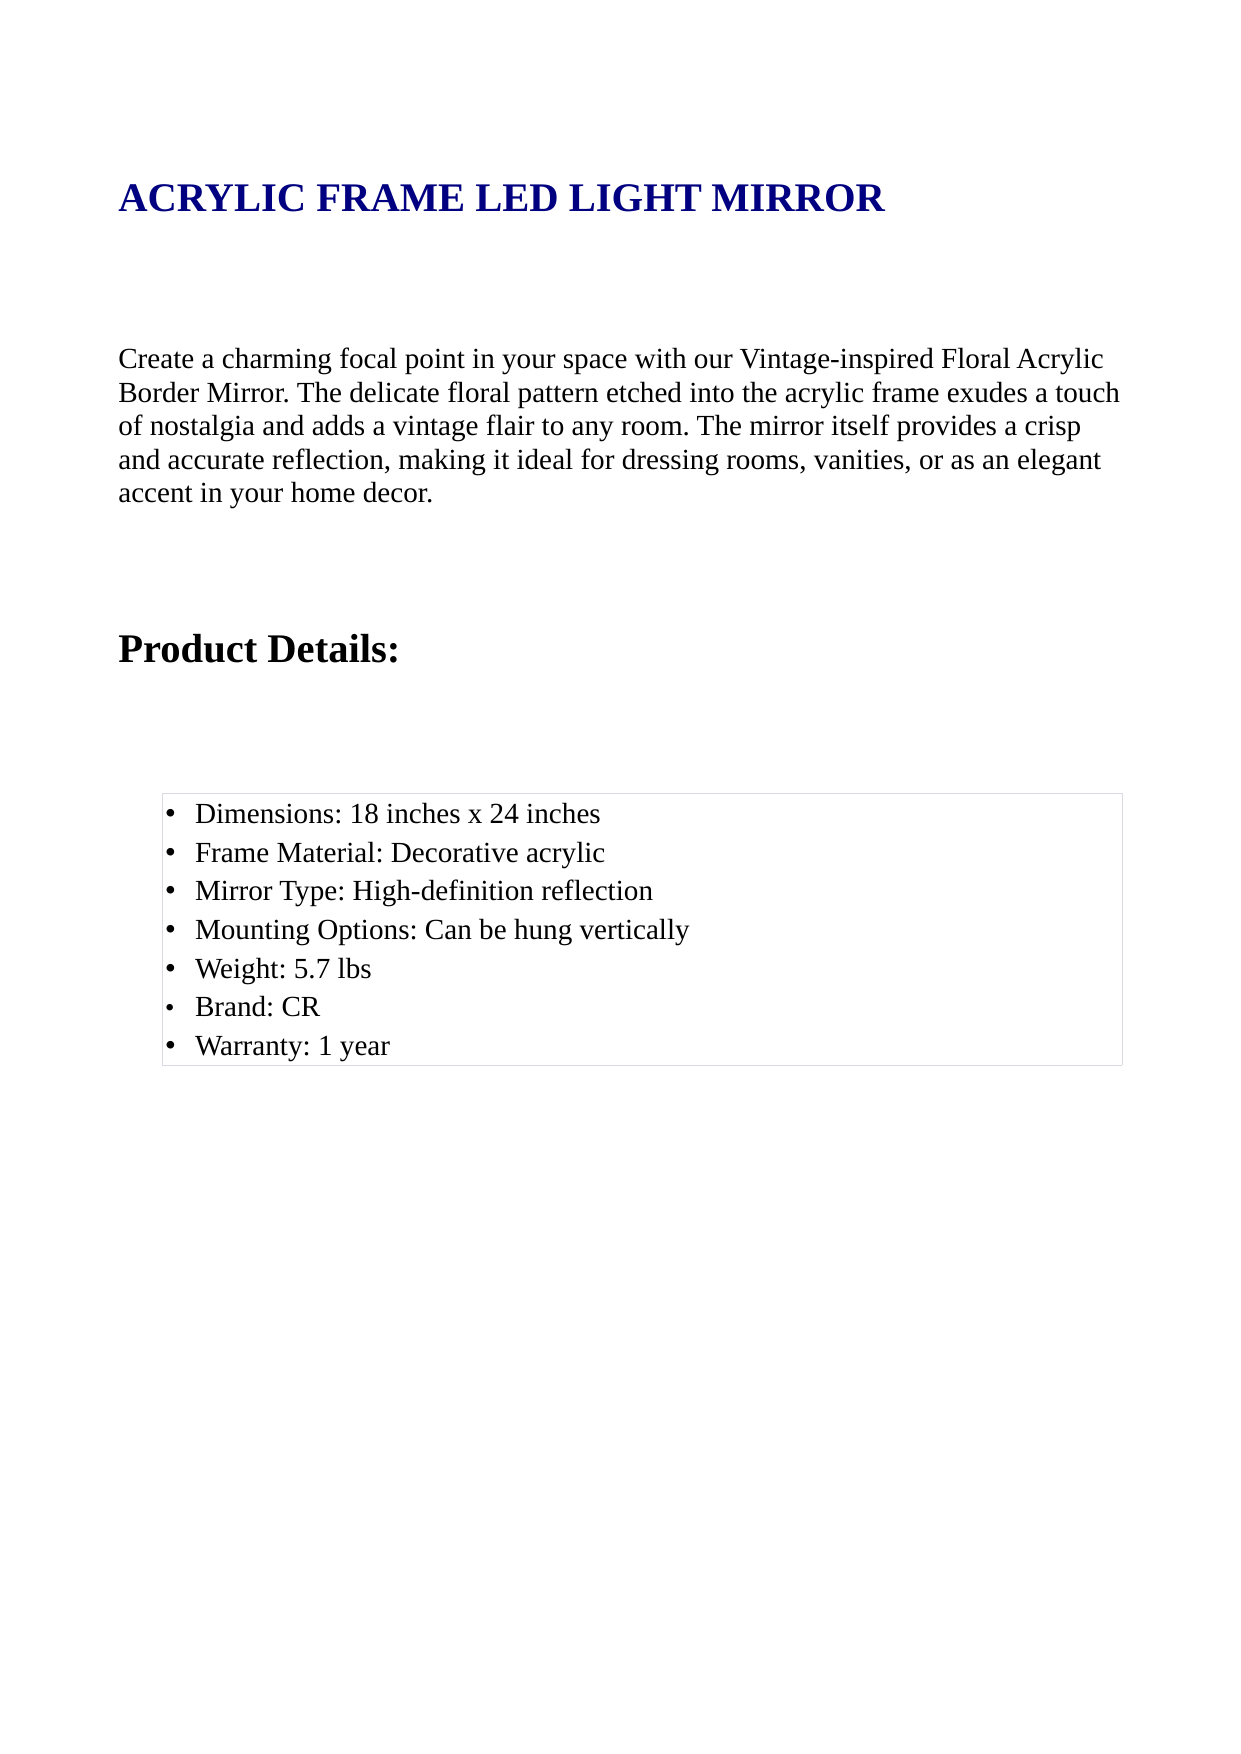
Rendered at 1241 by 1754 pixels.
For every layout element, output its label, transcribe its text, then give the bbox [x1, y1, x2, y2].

list Frame Material: Decorative acrylic [163, 832, 1122, 868]
text Product Details: [118, 624, 1122, 671]
subtitle ACRYLIC FRAME LED LIGHT MIRROR [118, 173, 1122, 220]
text Create a charming focal point in your space with our Vintage-inspired Floral Acrylic Border Mirror. The delicate floral pattern etched into the acrylic frame exudes a touch of nostalgia and adds a vintage flair to any room. The mirror itself provides a crisp and accurate reflection, making it ideal for dressing rooms, vanities, or as an elegant accent in your home decor. [118, 341, 1122, 509]
list Mounting Options: Can be hung vertically [163, 909, 1122, 946]
list Mirror Type: High-definition reflection [163, 871, 1122, 907]
list Brand: CR [163, 986, 1122, 1023]
list Weight: 5.7 lbs [163, 948, 1122, 984]
list Warranty: 1 year [163, 1025, 1122, 1065]
list Dimensions: 18 inches x 24 inches [163, 794, 1122, 830]
